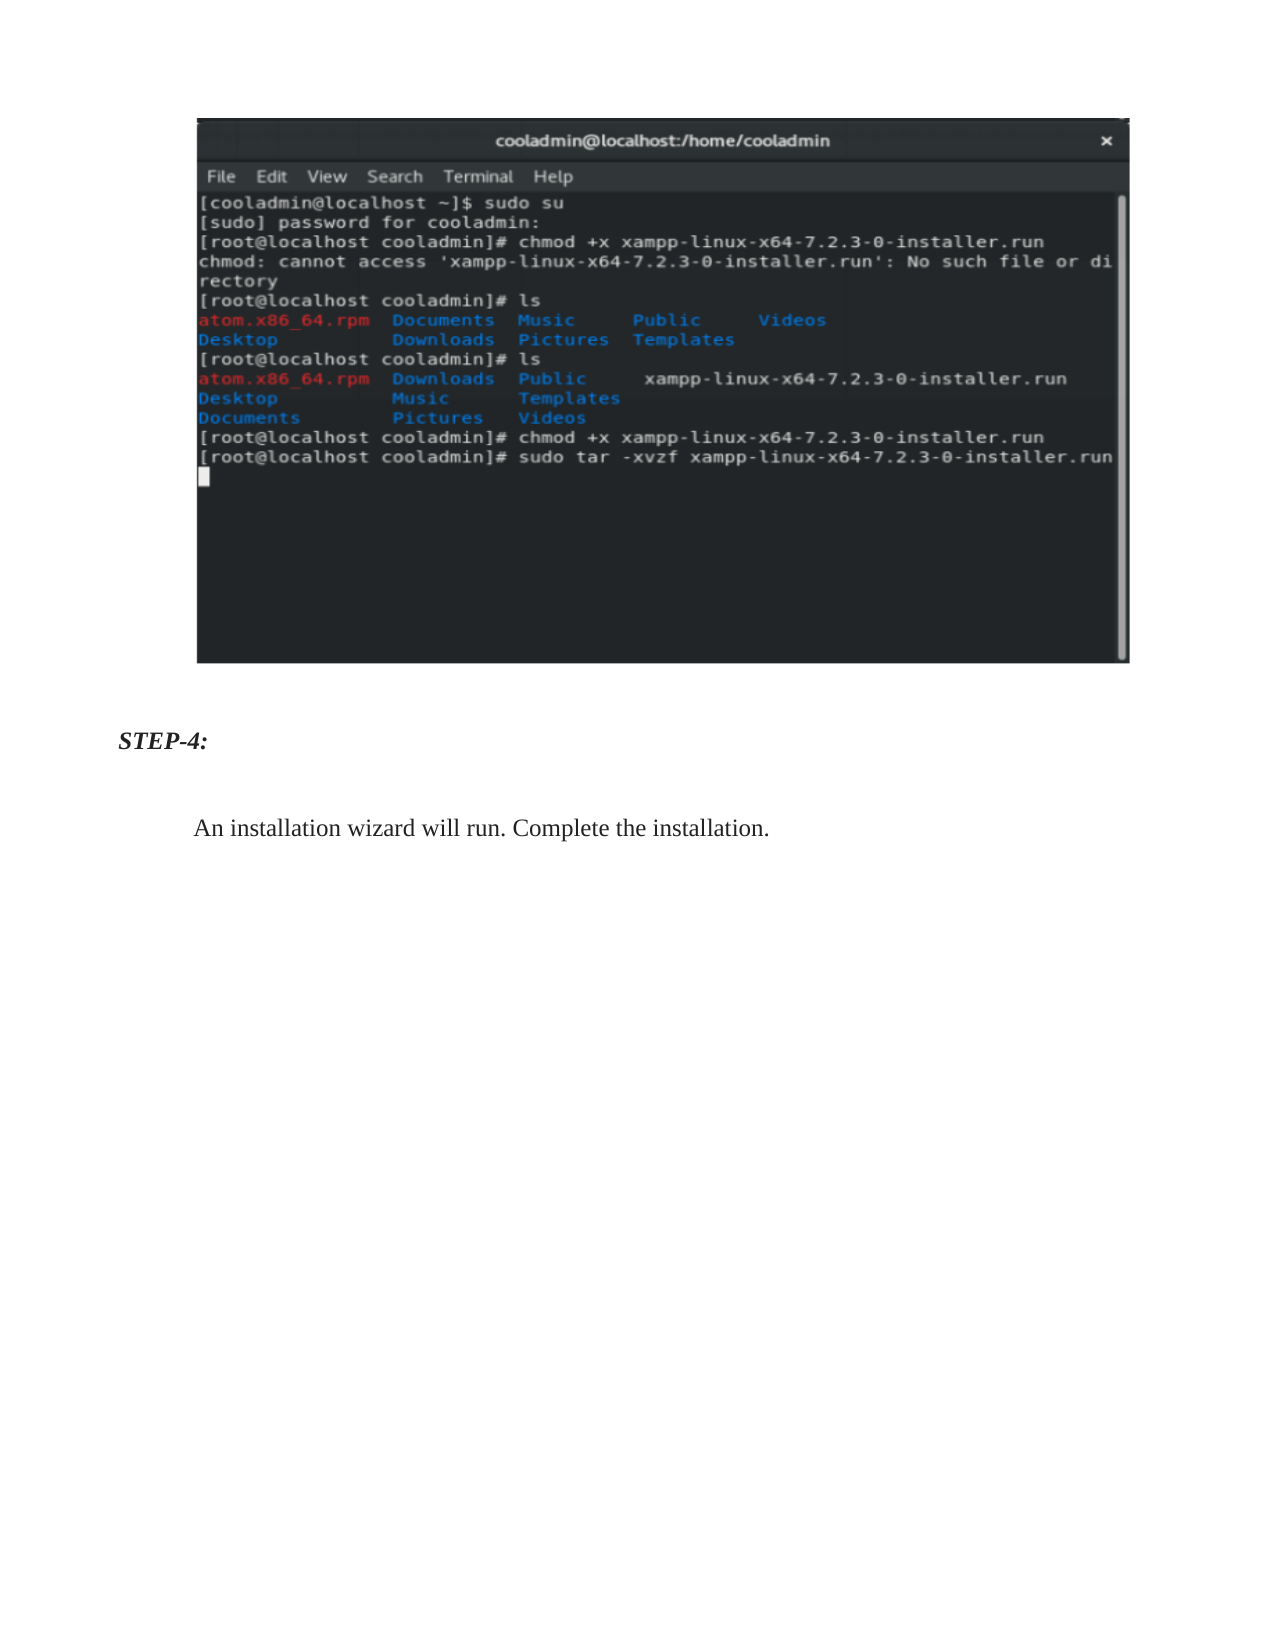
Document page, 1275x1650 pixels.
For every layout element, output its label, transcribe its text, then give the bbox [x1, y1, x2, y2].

text An installation wizard will run. Complete the installation. [193, 813, 1157, 842]
picture [193, 118, 1134, 667]
text STEP-4: [118, 726, 1157, 755]
